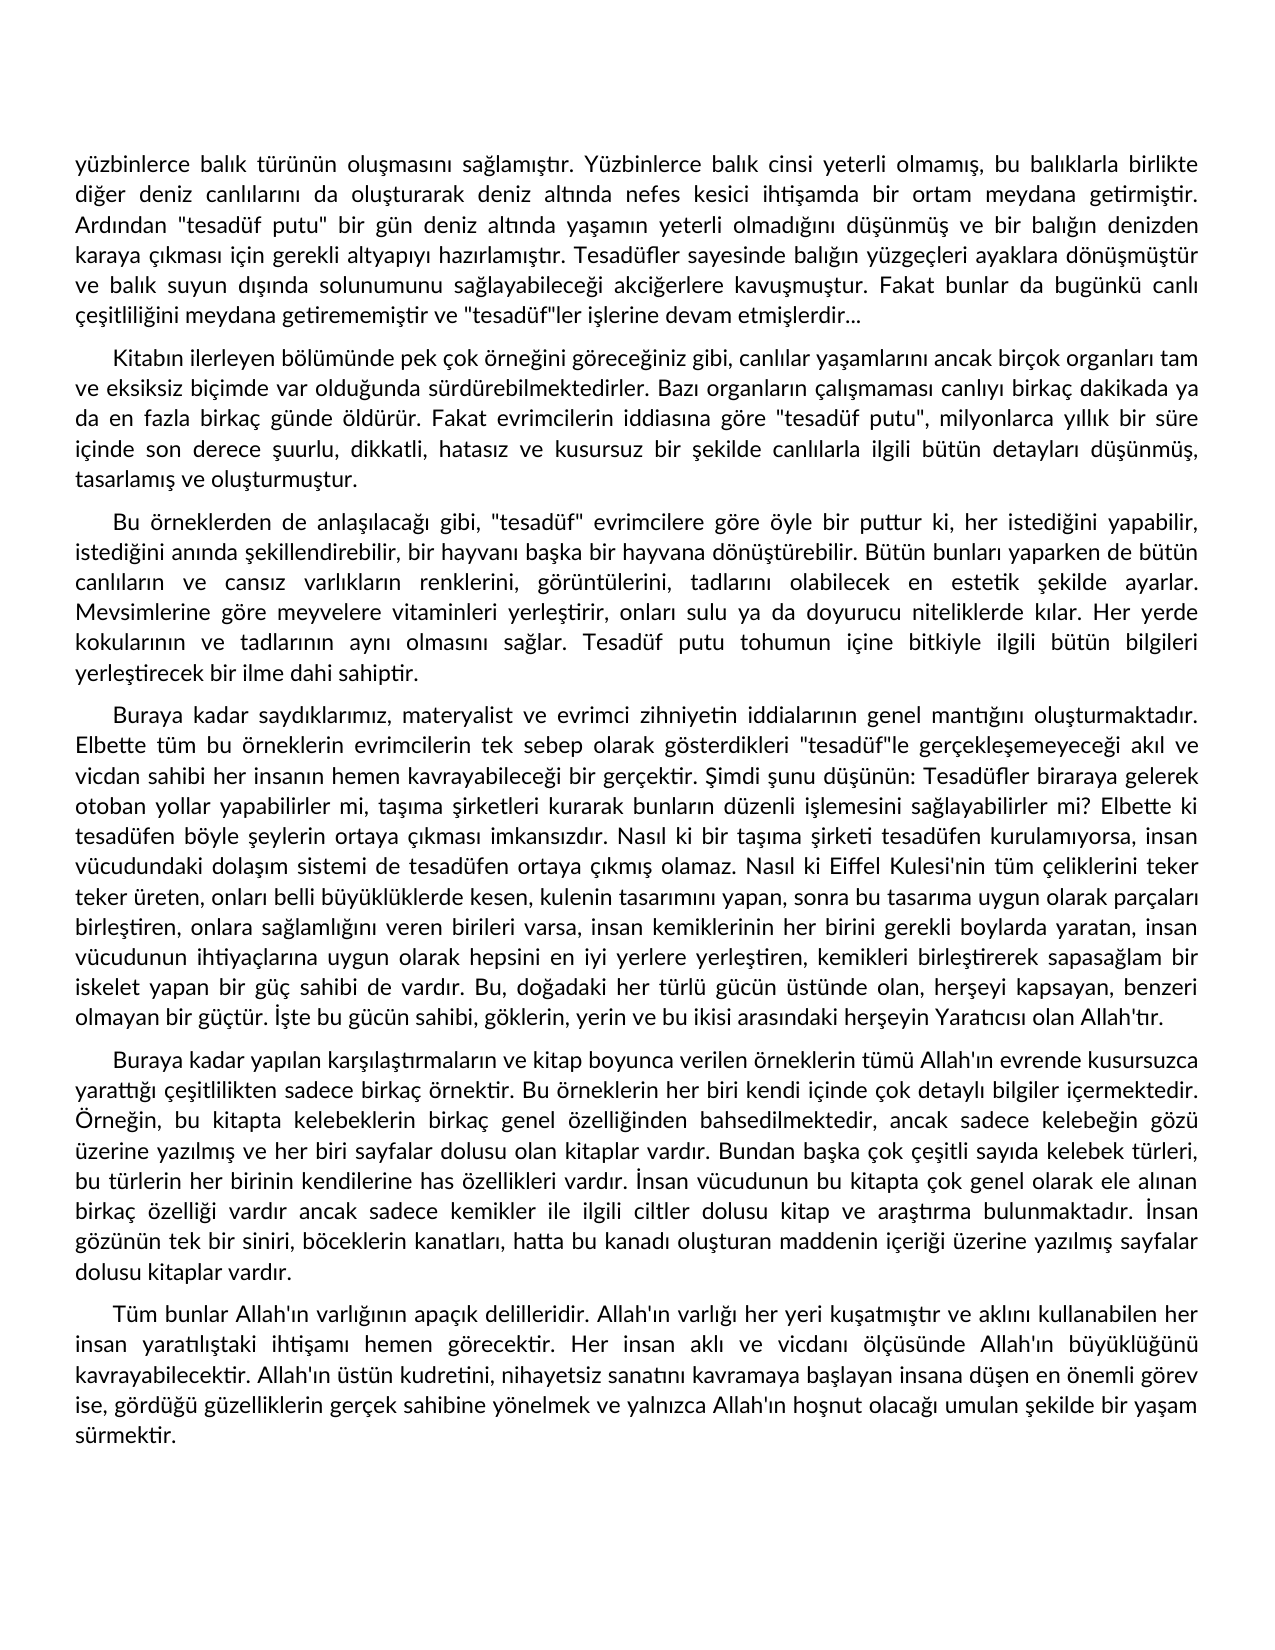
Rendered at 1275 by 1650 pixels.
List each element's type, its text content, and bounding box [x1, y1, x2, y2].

text Buraya kadar yapılan karşılaştırmaların ve kitap boyunca verilen örneklerin tümü Allah'ın evrende kusursuzca yarattığı çeşitlilikten sadece birkaç örnektir. Bu örneklerin her biri kendi içinde çok detaylı bilgiler içermektedir. Örneğin, bu kitapta kelebeklerin birkaç genel özelliğinden bahsedilmektedir, ancak sadece kelebeğin gözü üzerine yazılmış ve her biri sayfalar dolusu olan kitaplar vardır. Bundan başka çok çeşitli sayıda kelebek türleri, bu türlerin her birinin kendilerine has özellikleri vardır. İnsan vücudunun bu kitapta çok genel olarak ele alınan birkaç özelliği vardır ancak sadece kemikler ile ilgili ciltler dolusu kitap ve araştırma bulunmaktadır. İnsan gözünün tek bir siniri, böceklerin kanatları, hatta bu kanadı oluşturan maddenin içeriği üzerine yazılmış sayfalar dolusu kitaplar vardır. [75, 1046, 1200, 1285]
text Buraya kadar saydıklarımız, materyalist ve evrimci zihniyetin iddialarının genel mantığını oluşturmaktadır. Elbette tüm bu örneklerin evrimcilerin tek sebep olarak gösterdikleri "tesadüf"le gerçekleşemeyeceği akıl ve vicdan sahibi her insanın hemen kavrayabileceği bir gerçektir. Şimdi şunu düşünün: Tesadüfler biraraya gelerek otoban yollar yapabilirler mi, taşıma şirketleri kurarak bunların düzenli işlemesini sağlayabilirler mi? Elbette ki tesadüfen böyle şeylerin ortaya çıkması imkansızdır. Nasıl ki bir taşıma şirketi tesadüfen kurulamıyorsa, insan vücudundaki dolaşım sistemi de tesadüfen ortaya çıkmış olamaz. Nasıl ki Eiffel Kulesi'nin tüm çeliklerini teker teker üreten, onları belli büyüklüklerde kesen, kulenin tasarımını yapan, sonra bu tasarıma uygun olarak parçaları birleştiren, onlara sağlamlığını veren birileri varsa, insan kemiklerinin her birini gerekli boylarda yaratan, insan vücudunun ihtiyaçlarına uygun olarak hepsini en iyi yerlere yerleştiren, kemikleri birleştirerek sapasağlam bir iskelet yapan bir güç sahibi de vardır. Bu, doğadaki her türlü gücün üstünde olan, herşeyi kapsayan, benzeri olmayan bir güçtür. İşte bu gücün sahibi, göklerin, yerin ve bu ikisi arasındaki herşeyin Yaratıcısı olan Allah'tır. [75, 701, 1200, 1031]
text Tüm bunlar Allah'ın varlığının apaçık delilleridir. Allah'ın varlığı her yeri kuşatmıştır ve aklını kullanabilen her insan yaratılıştaki ihtişamı hemen görecektir. Her insan aklı ve vicdanı ölçüsünde Allah'ın büyüklüğünü kavrayabilecektir. Allah'ın üstün kudretini, nihayetsiz sanatını kavramaya başlayan insana düşen en önemli görev ise, gördüğü güzelliklerin gerçek sahibine yönelmek ve yalnızca Allah'ın hoşnut olacağı umulan şekilde bir yaşam sürmektir. [75, 1300, 1200, 1448]
text Bu örneklerden de anlaşılacağı gibi, "tesadüf" evrimcilere göre öyle bir puttur ki, her istediğini yapabilir, istediğini anında şekillendirebilir, bir hayvanı başka bir hayvana dönüştürebilir. Bütün bunları yaparken de bütün canlıların ve cansız varlıkların renklerini, görüntülerini, tadlarını olabilecek en estetik şekilde ayarlar. Mevsimlerine göre meyvelere vitaminleri yerleştirir, onları sulu ya da doyurucu niteliklerde kılar. Her yerde kokularının ve tadlarının aynı olmasını sağlar. Tesadüf putu tohumun içine bitkiyle ilgili bütün bilgileri yerleştirecek bir ilme dahi sahiptir. [75, 507, 1200, 686]
text Kitabın ilerleyen bölümünde pek çok örneğini göreceğiniz gibi, canlılar yaşamlarını ancak birçok organları tam ve eksiksiz biçimde var olduğunda sürdürebilmektedirler. Bazı organların çalışmaması canlıyı birkaç dakikada ya da en fazla birkaç günde öldürür. Fakat evrimcilerin iddiasına göre "tesadüf putu", milyonlarca yıllık bir süre içinde son derece şuurlu, dikkatli, hatasız ve kusursuz bir şekilde canlılarla ilgili bütün detayları düşünmüş, tasarlamış ve oluşturmuştur. [75, 344, 1200, 492]
text yüzbinlerce balık türünün oluşmasını sağlamıştır. Yüzbinlerce balık cinsi yeterli olmamış, bu balıklarla birlikte diğer deniz canlılarını da oluşturarak deniz altında nefes kesici ihtişamda bir ortam meydana getirmiştir. Ardından "tesadüf putu" bir gün deniz altında yaşamın yeterli olmadığını düşünmüş ve bir balığın denizden karaya çıkması için gerekli altyapıyı hazırlamıştır. Tesadüfler sayesinde balığın yüzgeçleri ayaklara dönüşmüştür ve balık suyun dışında solunumunu sağlayabileceği akciğerlere kavuşmuştur. Fakat bunlar da bugünkü canlı çeşitliliğini meydana getirememiştir ve "tesadüf"ler işlerine devam etmişlerdir... [75, 150, 1200, 328]
